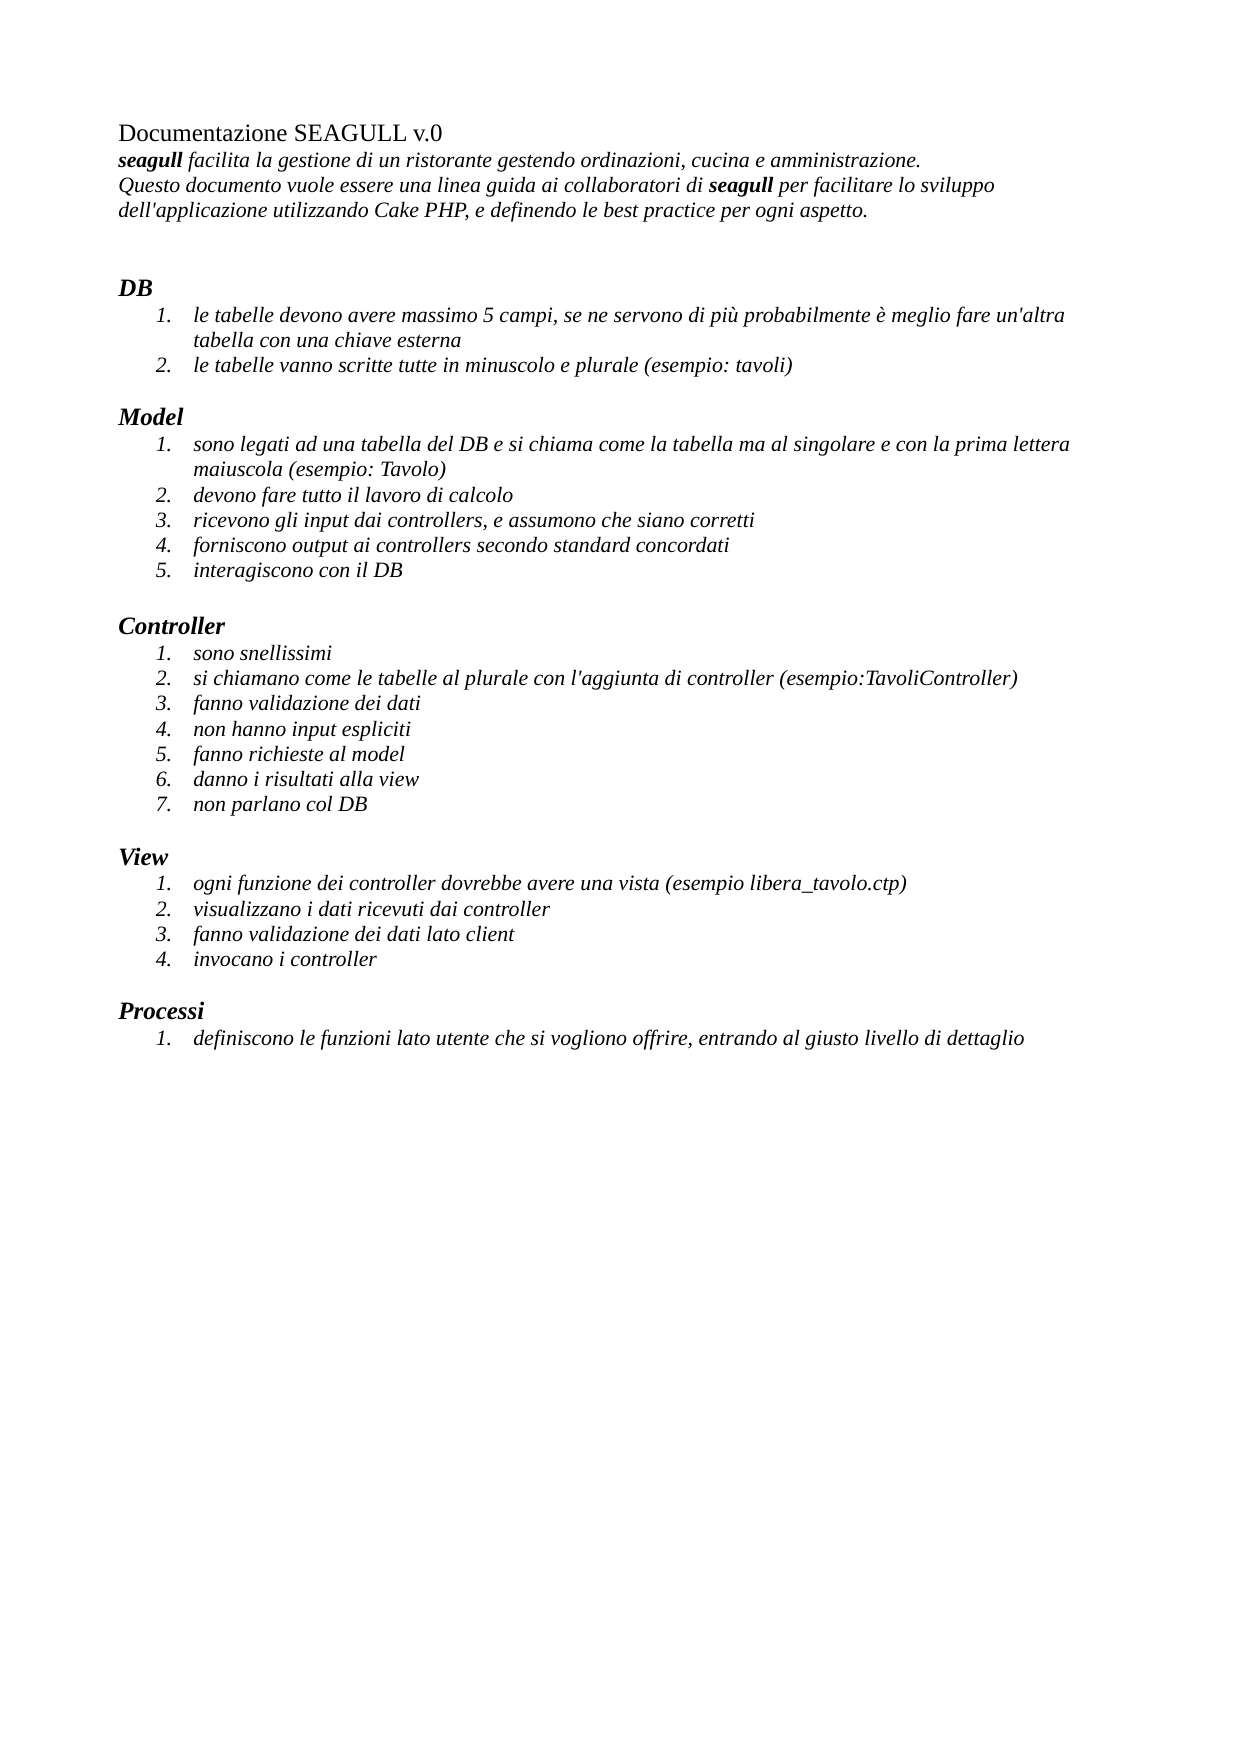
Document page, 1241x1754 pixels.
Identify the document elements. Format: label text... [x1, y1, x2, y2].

text Documentazione SEAGULL v.0 [118, 118, 1122, 147]
list sono snellissimi [156, 640, 1122, 665]
list le tabelle vanno scritte tutte in minuscolo e plurale (esempio: tavoli) [156, 352, 1122, 377]
list sono legati ad una tabella del DB e si chiama come la tabella ma al singolare e con la prima lettera maiuscola (esempio: Tavolo) [156, 431, 1122, 482]
text Processi [118, 996, 1122, 1025]
list si chiamano come le tabelle al plurale con l'aggiunta di controller (esempio:TavoliController) [156, 665, 1122, 690]
list fanno validazione dei dati [156, 690, 1122, 716]
text Model [118, 402, 1122, 431]
text Questo documento vuole essere una linea guida ai collaboratori di seagull per facilitare lo sviluppo dell'applicazione utilizzando Cake PHP, e definendo le best practice per ogni aspetto. [118, 172, 1122, 222]
list invocano i controller [156, 946, 1122, 971]
list non parlano col DB [156, 791, 1122, 816]
list definiscono le funzioni lato utente che si vogliono offrire, entrando al giusto livello di dettaglio [156, 1025, 1122, 1050]
list visualizzano i dati ricevuti dai controller [156, 896, 1122, 921]
list fanno richieste al model [156, 741, 1122, 766]
text View [118, 842, 1122, 870]
list le tabelle devono avere massimo 5 campi, se ne servono di più probabilmente è meglio fare un'altra tabella con una chiave esterna [156, 302, 1122, 352]
list forniscono output ai controllers secondo standard concordati [156, 532, 1122, 557]
list interagiscono con il DB [156, 557, 1122, 582]
list non hanno input espliciti [156, 716, 1122, 741]
list ogni funzione dei controller dovrebbe avere una vista (esempio libera_tavolo.ctp) [156, 870, 1122, 896]
list ricevono gli input dai controllers, e assumono che siano corretti [156, 507, 1122, 532]
text DB [118, 273, 1122, 302]
list devono fare tutto il lavoro di calcolo [156, 482, 1122, 507]
list fanno validazione dei dati lato client [156, 921, 1122, 946]
list danno i risultati alla view [156, 766, 1122, 791]
text seagull facilita la gestione di un ristorante gestendo ordinazioni, cucina e amministrazione. [118, 147, 1122, 172]
text Controller [118, 611, 1122, 640]
